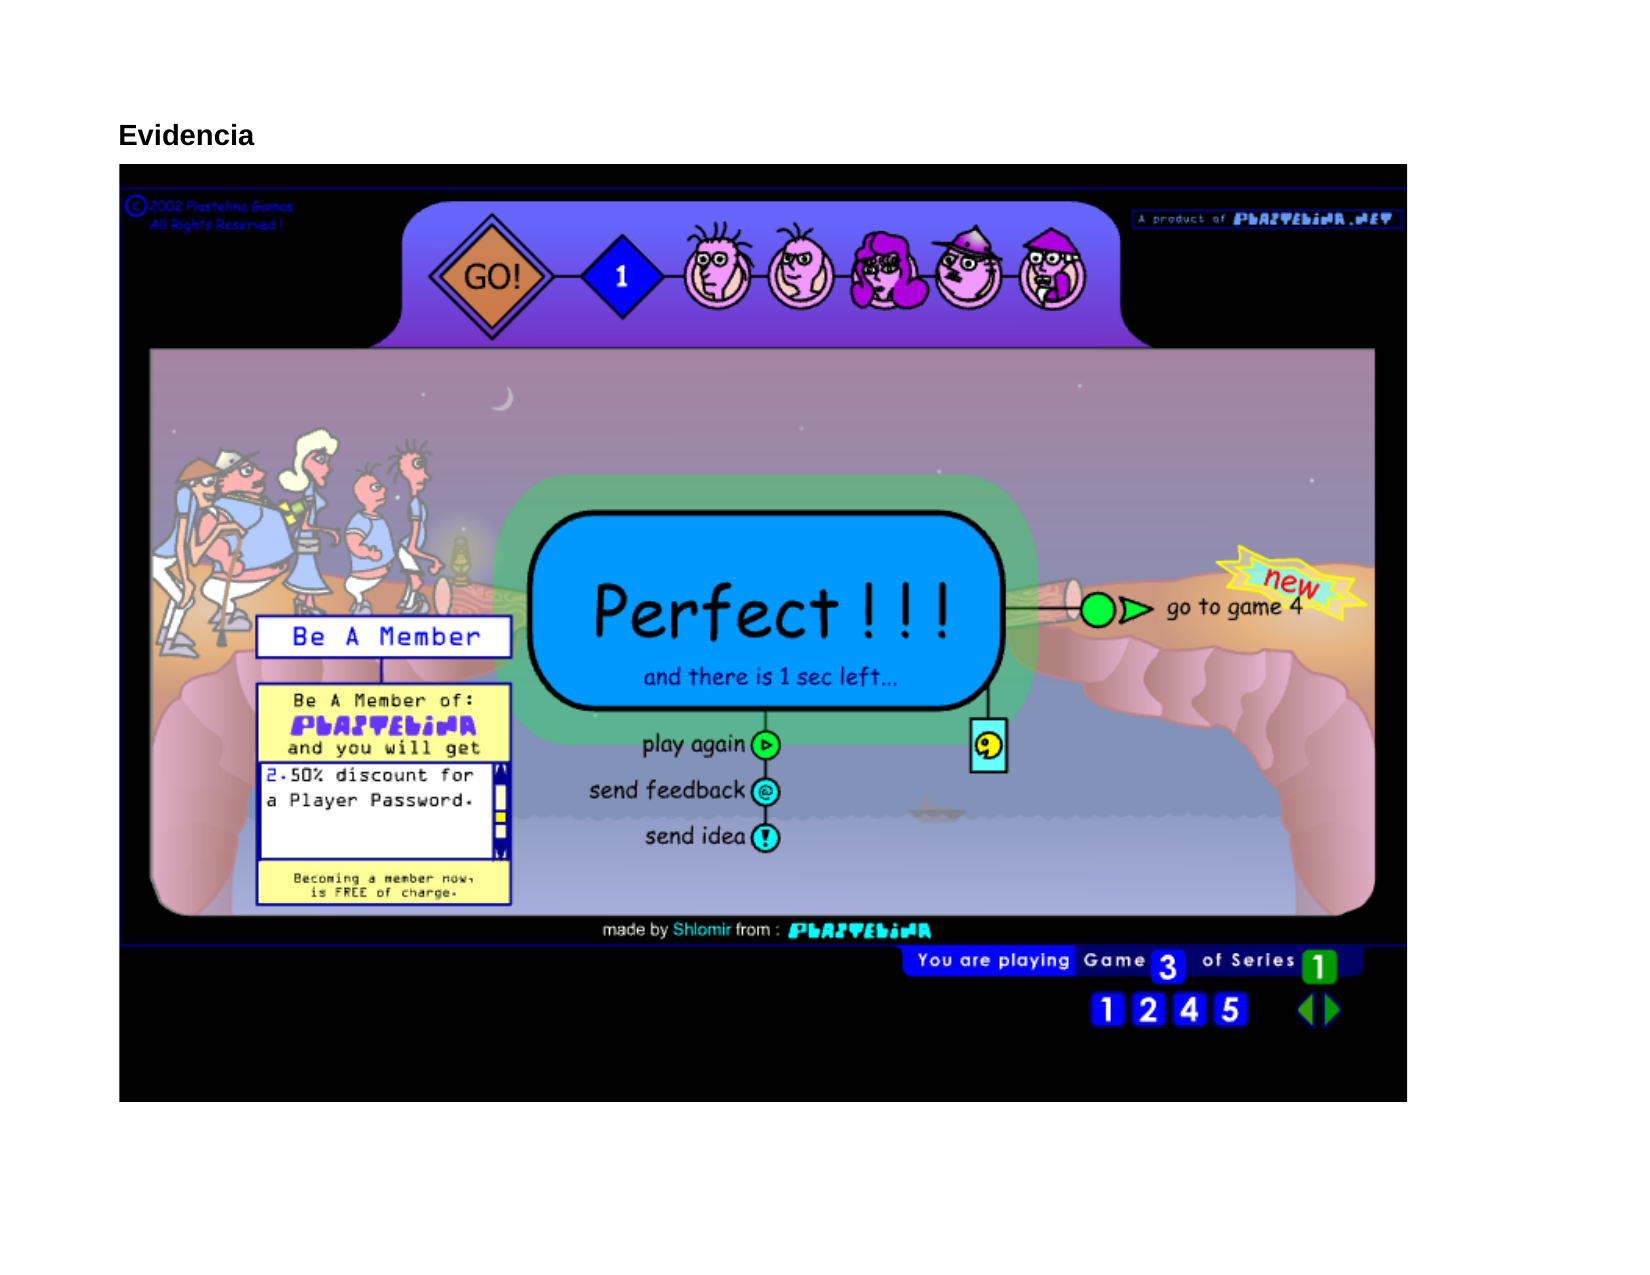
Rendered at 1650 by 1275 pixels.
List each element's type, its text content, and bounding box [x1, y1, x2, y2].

picture [118, 164, 1408, 1102]
subtitle Evidencia [118, 118, 1532, 152]
